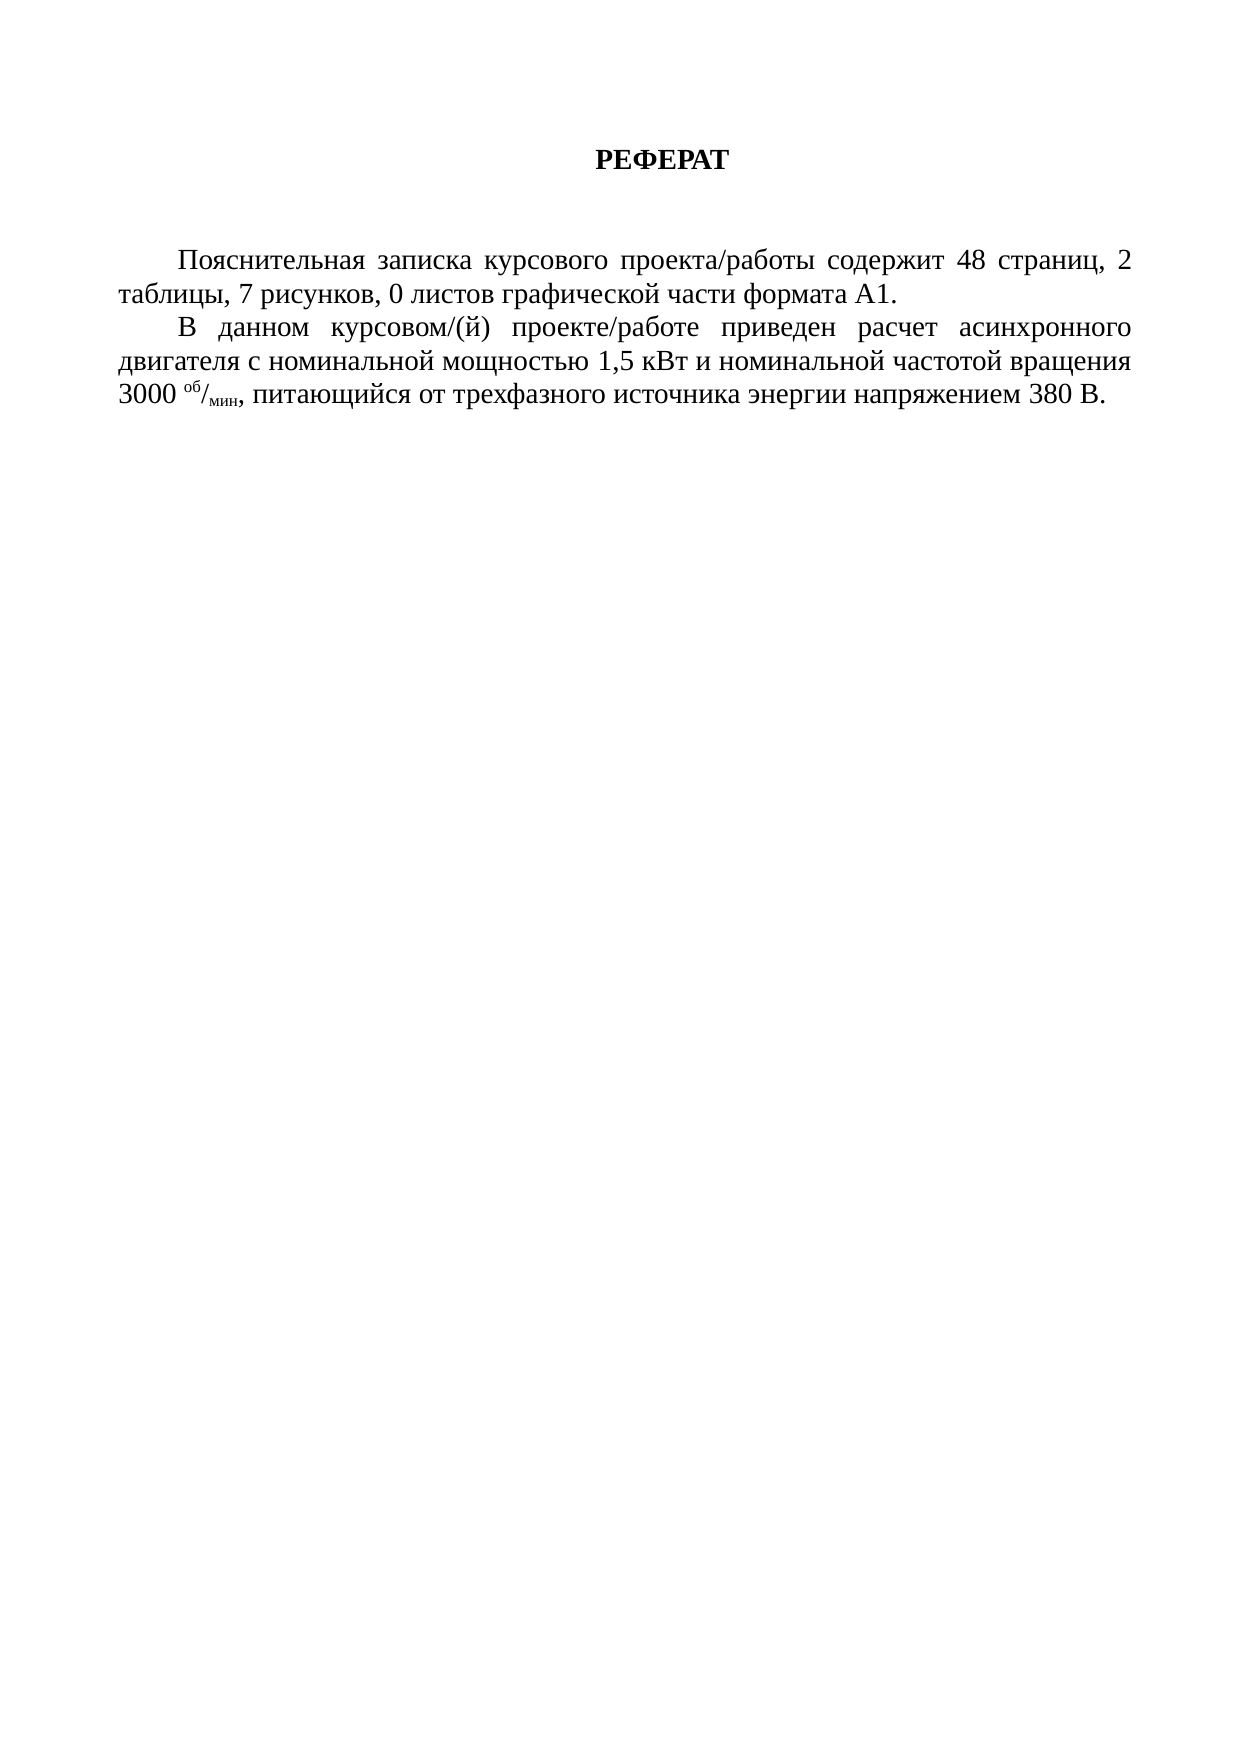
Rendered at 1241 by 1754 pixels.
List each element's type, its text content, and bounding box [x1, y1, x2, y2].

text В данном курсовом/(й) проекте/работе приведен расчет асинхронного двигателя с номинальной мощностью 1,5 кВт и номинальной частотой вращения 3000 об/мин, питающийся от трехфазного источника энергии напряжением 380 В. [118, 309, 1132, 410]
text Пояснительная записка курсового проекта/работы содержит 48 страниц, 2 таблицы, 7 рисунков, 0 листов графической части формата А1. [118, 242, 1132, 309]
text РЕФЕРАТ [487, 142, 1132, 175]
